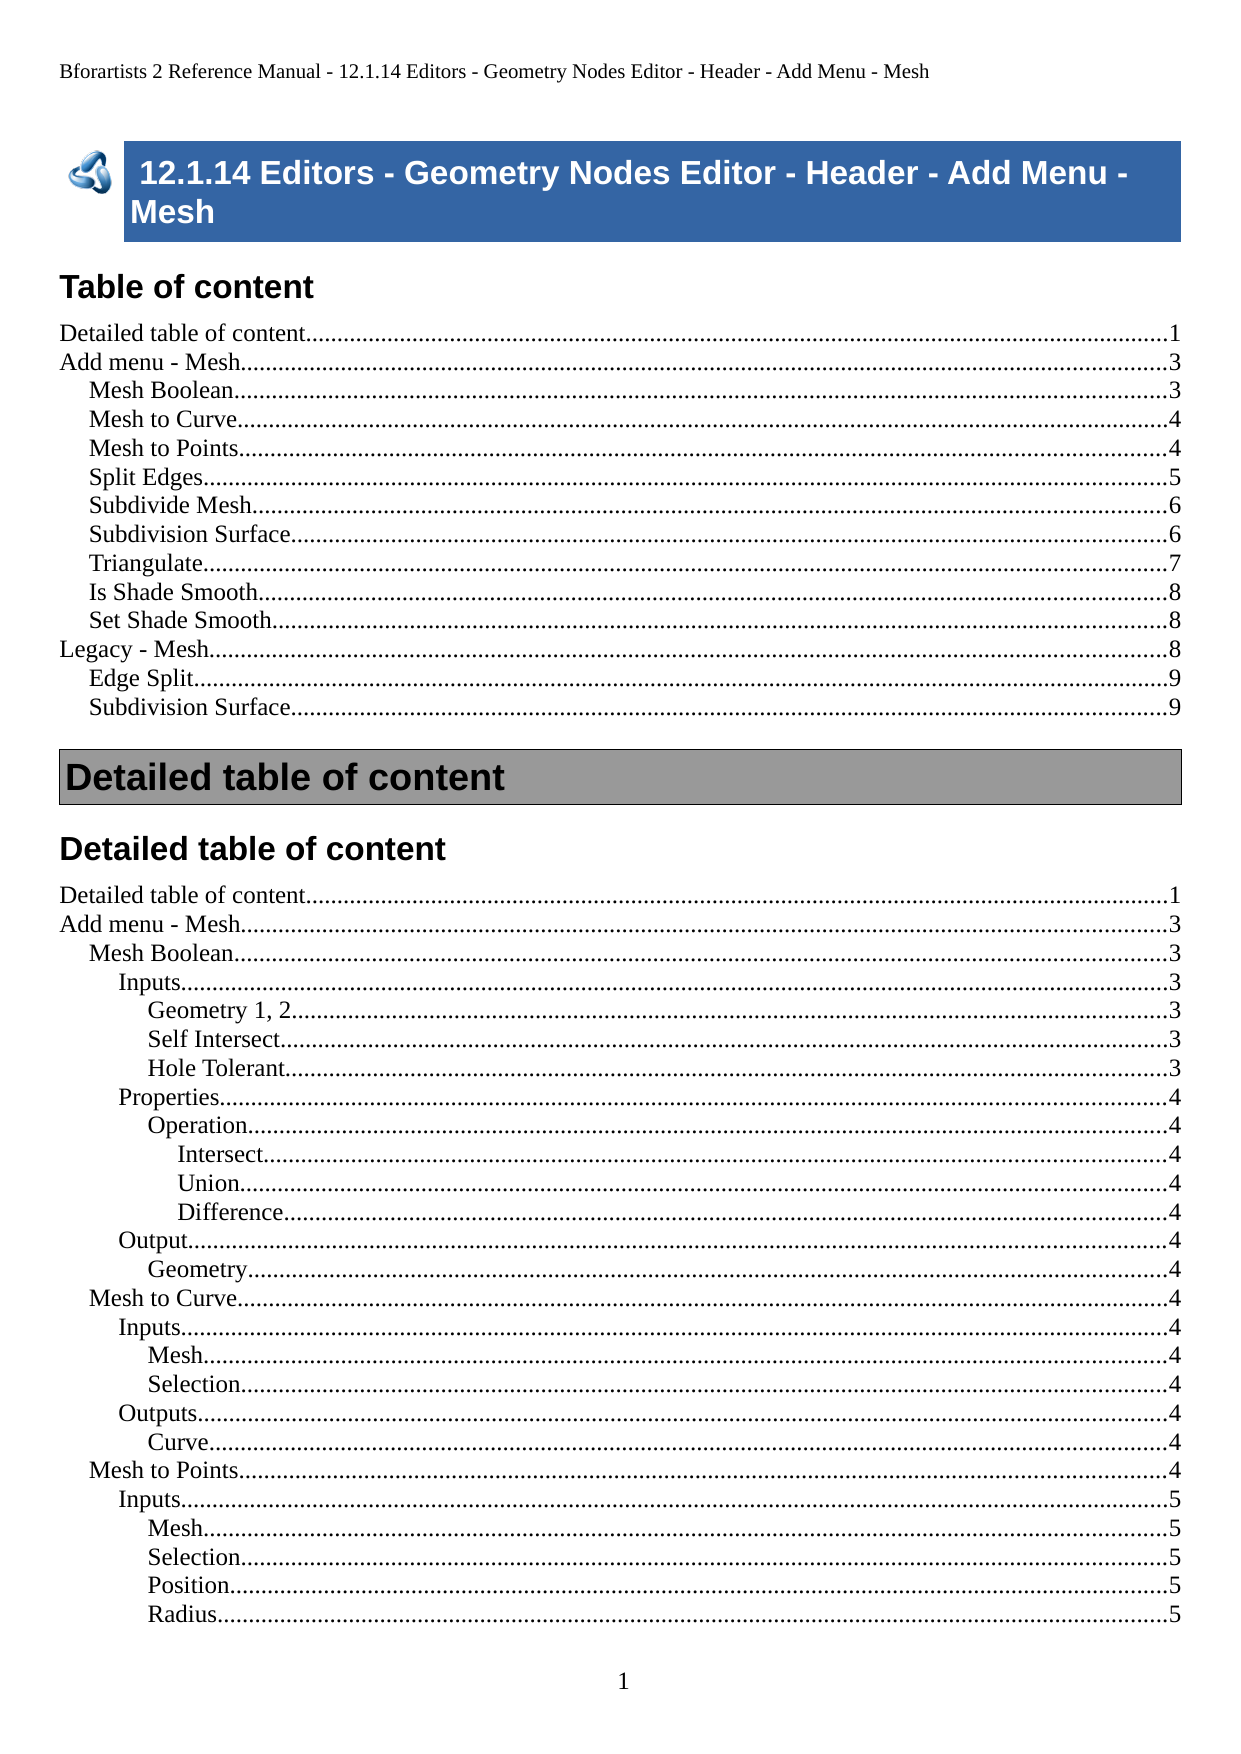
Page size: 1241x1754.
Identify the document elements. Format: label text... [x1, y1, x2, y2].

text Subdivision Surface 9 [88, 692, 1181, 720]
subtitle Detailed table of content [59, 829, 1181, 868]
subtitle Table of content [59, 267, 1181, 305]
text Set Shade Smooth 8 [88, 605, 1181, 634]
text Mesh to Curve 4 [88, 1283, 1181, 1312]
text Union 4 [177, 1168, 1181, 1197]
table_header 12.1.14 Editors - Geometry Nodes Editor - Header - Add Menu - Mesh [124, 141, 1181, 242]
text Detailed table of content 1 [59, 318, 1181, 347]
text Mesh to Points 4 [88, 1455, 1181, 1484]
text Split Edges 5 [88, 462, 1181, 490]
text Inputs 4 [118, 1312, 1181, 1340]
text Mesh to Curve 4 [88, 404, 1181, 433]
text Mesh Boolean 3 [88, 938, 1181, 967]
text Edge Split 9 [88, 663, 1181, 692]
text Mesh 5 [147, 1513, 1181, 1542]
text Self Intersect 3 [147, 1024, 1181, 1053]
text Hole Tolerant 3 [147, 1053, 1181, 1082]
text Intersect 4 [177, 1139, 1181, 1168]
text Triangulate 7 [88, 548, 1181, 577]
text Mesh Boolean 3 [88, 375, 1181, 404]
text Detailed table of content 1 [59, 880, 1181, 909]
text Legacy - Mesh 8 [59, 634, 1181, 663]
text Properties 4 [118, 1082, 1181, 1110]
text Operation 4 [147, 1110, 1181, 1139]
text Geometry 1, 2 3 [147, 995, 1181, 1024]
text Inputs 5 [118, 1484, 1181, 1513]
text Radius 5 [147, 1599, 1181, 1628]
table_header [59, 141, 124, 242]
text Selection 5 [147, 1542, 1181, 1570]
text Mesh to Points 4 [88, 433, 1181, 462]
text Output 4 [118, 1225, 1181, 1254]
text Subdivision Surface 6 [88, 519, 1181, 548]
text Outputs 4 [118, 1398, 1181, 1427]
text Add menu - Mesh 3 [59, 909, 1181, 938]
text Curve 4 [147, 1427, 1181, 1455]
text Selection 4 [147, 1369, 1181, 1398]
text Mesh 4 [147, 1340, 1181, 1369]
text Difference 4 [177, 1197, 1181, 1225]
text Geometry 4 [147, 1254, 1181, 1283]
text Subdivide Mesh 6 [88, 490, 1181, 519]
text Inputs 3 [118, 967, 1181, 995]
text Add menu - Mesh 3 [59, 347, 1181, 375]
text Is Shade Smooth 8 [88, 577, 1181, 605]
text Position 5 [147, 1570, 1181, 1599]
table_header Detailed table of content [60, 750, 1181, 804]
picture [65, 147, 114, 197]
